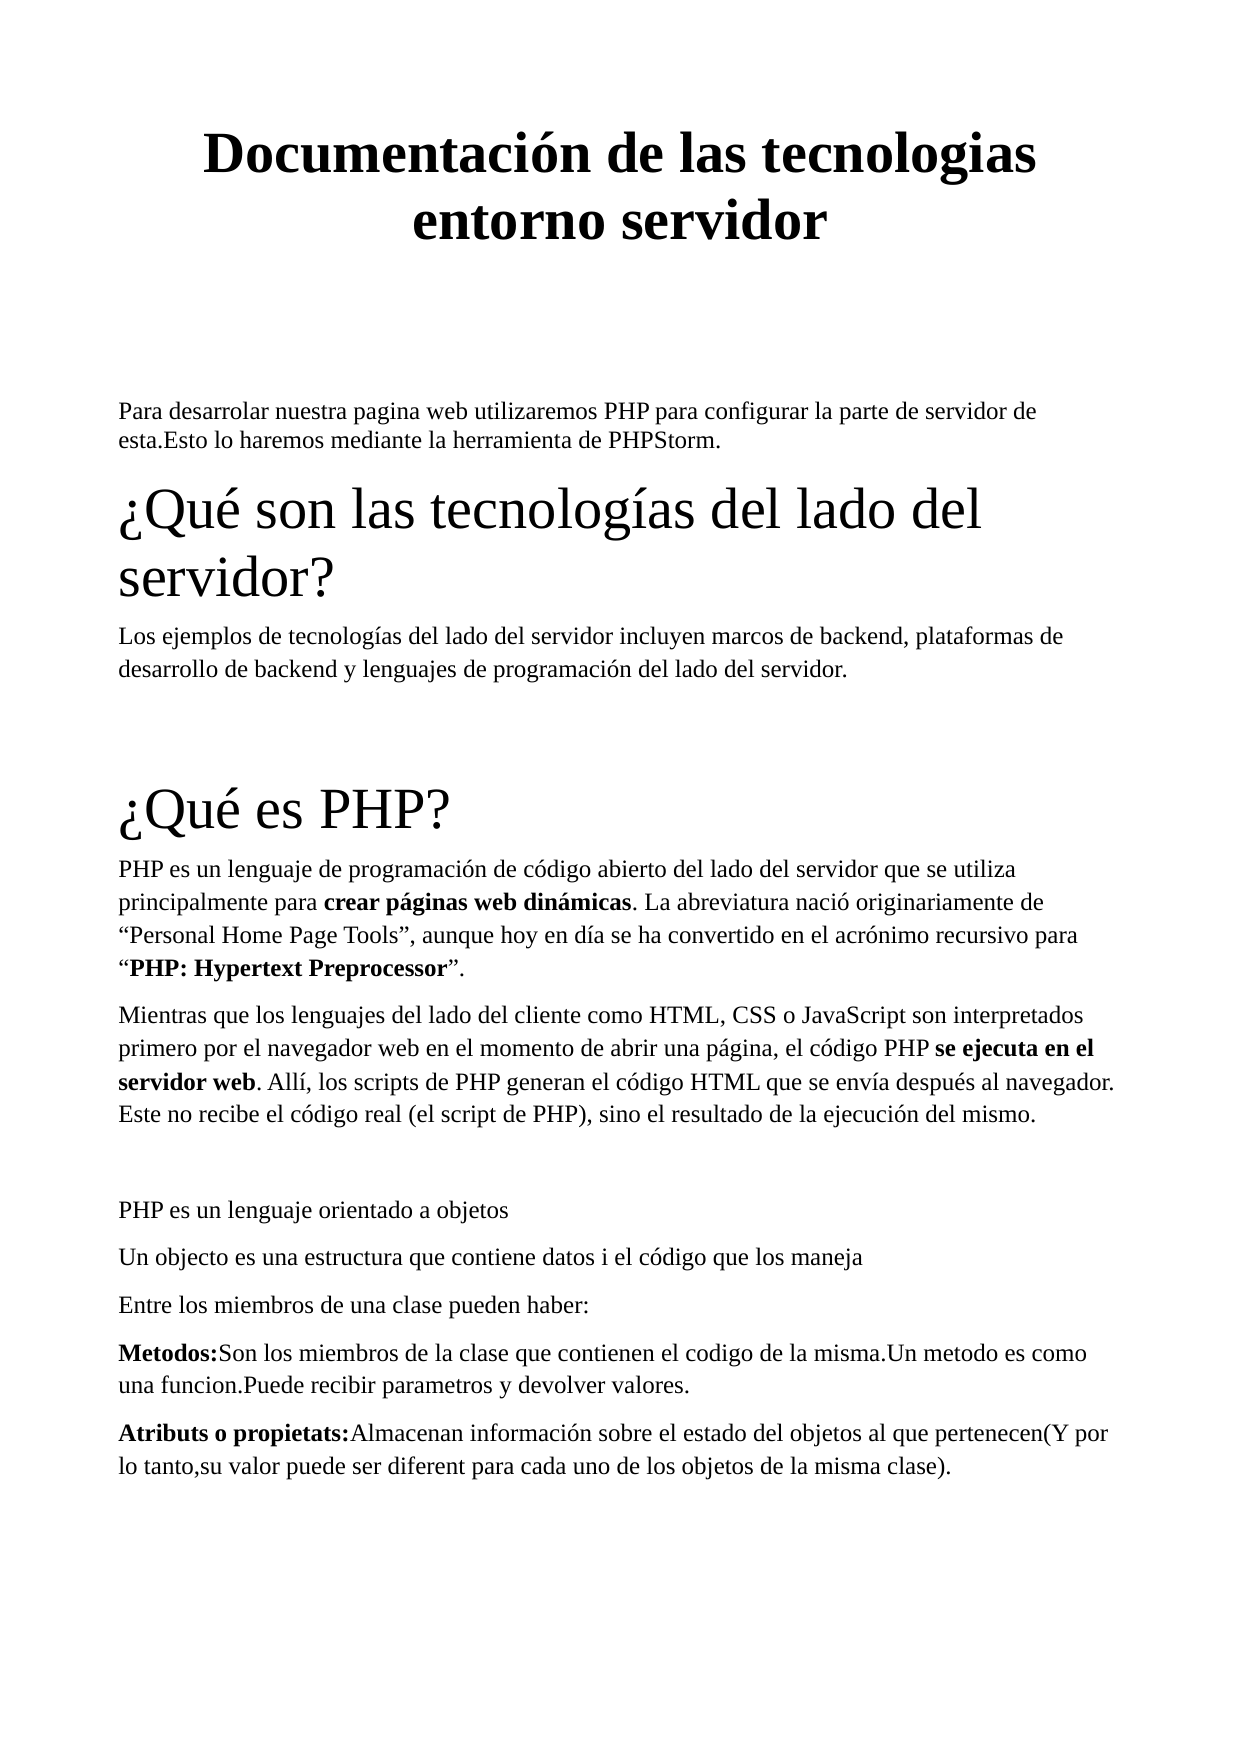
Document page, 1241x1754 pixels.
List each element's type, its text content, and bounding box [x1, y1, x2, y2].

text Mientras que los lenguajes del lado del cliente como HTML, CSS o JavaScript son interpretados primero por el navegador web en el momento de abrir una página, el código PHP se ejecuta en el servidor web. Allí, los scripts de PHP generan el código HTML que se envía después al navegador. Este no recibe el código real (el script de PHP), sino el resultado de la ejecución del mismo. [118, 1001, 1122, 1128]
subtitle ¿Qué son las tecnologías del lado del servidor? [118, 474, 1122, 608]
text Entre los miembros de una clase pueden haber: [118, 1290, 1122, 1319]
text PHP es un lenguaje orientado a objetos [118, 1195, 1122, 1223]
text Un objecto es una estructura que contiene datos i el código que los maneja [118, 1242, 1122, 1271]
text Metodos:Son los miembros de la clase que contienen el codigo de la misma.Un metodo es como una funcion.Puede recibir parametros y devolver valores. [118, 1338, 1122, 1399]
text Los ejemplos de tecnologías del lado del servidor incluyen marcos de backend, plataformas de desarrollo de backend y lenguajes de programación del lado del servidor. [118, 621, 1122, 683]
text PHP es un lenguaje de programación de código abierto del lado del servidor que se utiliza principalmente para crear páginas web dinámicas. La abreviatura nació originariamente de “Personal Home Page Tools”, aunque hoy en día se ha convertido en el acrónimo recursivo para “PHP: Hypertext Preprocessor”. [118, 854, 1122, 982]
text Atributs o propietats:Almacenan información sobre el estado del objetos al que pertenecen(Y por lo tanto,su valor puede ser diferent para cada uno de los objetos de la misma clase). [118, 1418, 1122, 1480]
subtitle ¿Qué es PHP? [118, 774, 1122, 841]
text Para desarrolar nuestra pagina web utilizaremos PHP para configurar la parte de servidor de esta.Esto lo haremos mediante la herramienta de PHPStorm. [118, 396, 1122, 453]
text Documentación de las tecnologias entorno servidor [118, 118, 1122, 252]
